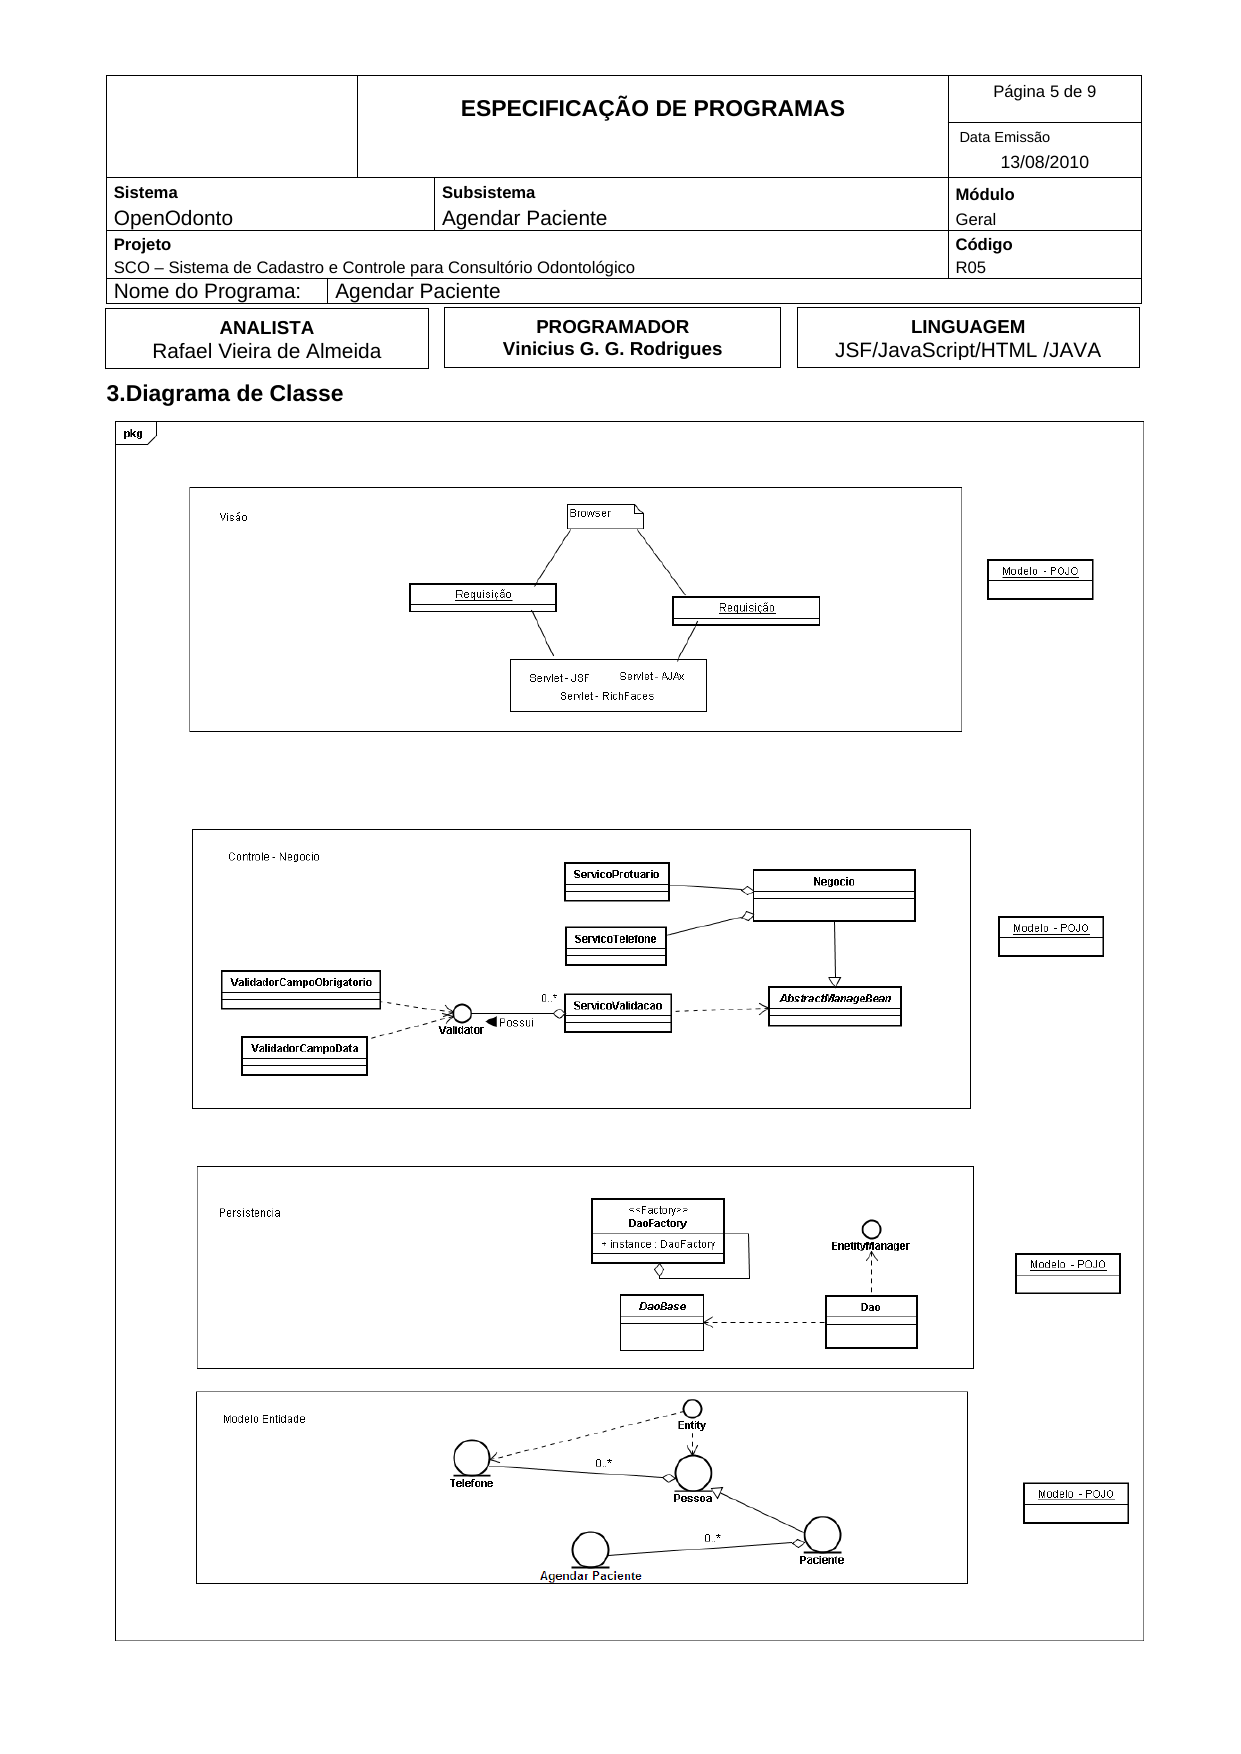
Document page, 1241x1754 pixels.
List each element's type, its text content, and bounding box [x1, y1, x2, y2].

picture [106, 412, 1152, 1649]
subtitle Diagrama de Classe [106, 380, 1151, 406]
